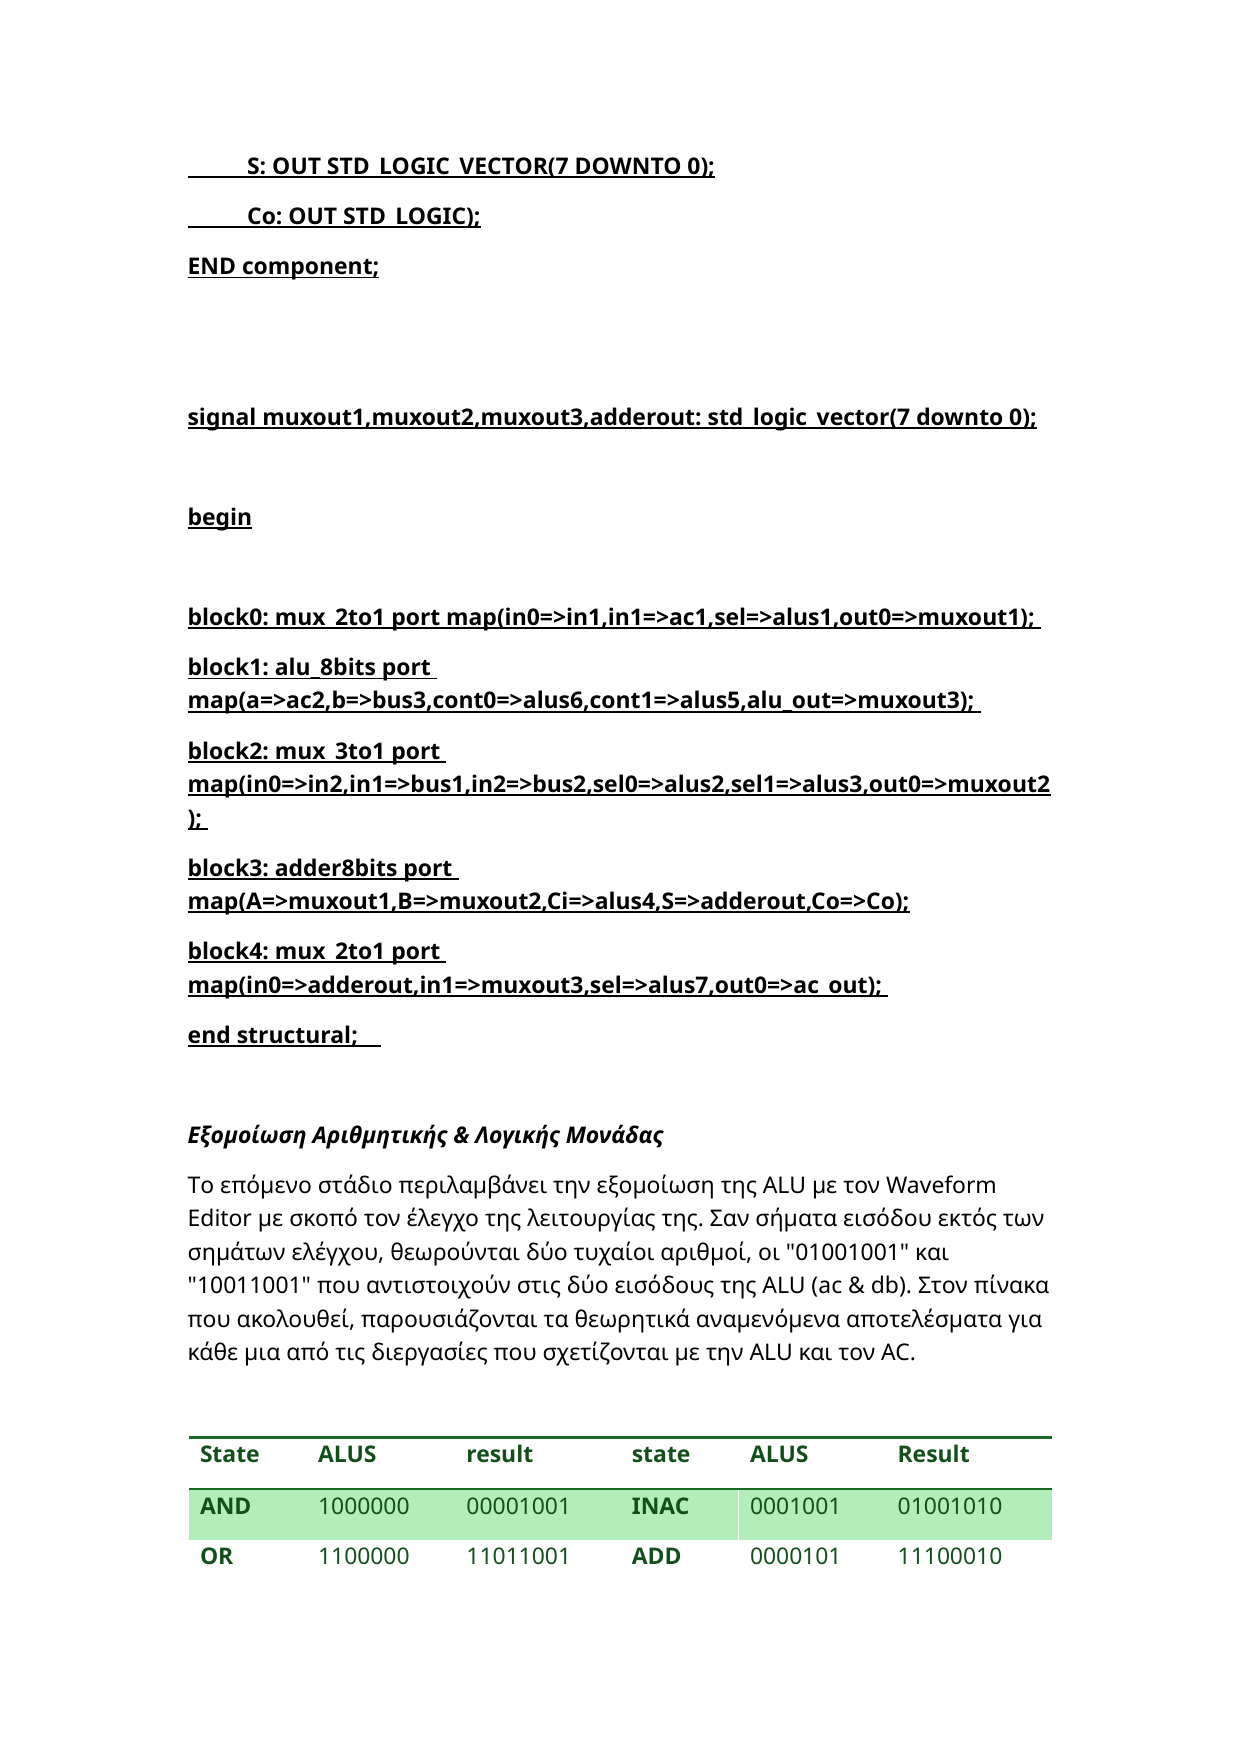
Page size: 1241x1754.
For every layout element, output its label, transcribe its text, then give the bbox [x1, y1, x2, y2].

table_cell ADD [620, 1540, 738, 1589]
text block3: adder8bits port map(A=>muxout1,B=>muxout2,Ci=>alus4,S=>adderout,Co=>Co); [187, 852, 1053, 916]
table_cell 00001001 [455, 1490, 620, 1540]
text block1: alu_8bits port map(a=>ac2,b=>bus3,cont0=>alus6,cont1=>alus5,alu_out=>muxout3); [187, 651, 1053, 716]
table_cell 01001010 [886, 1490, 1052, 1540]
text Εξομοίωση Αριθμητικής & Λογικής Μονάδας [187, 1119, 1053, 1150]
text signal muxout1,muxout2,muxout3,adderout: std_logic_vector(7 downto 0); [187, 401, 1053, 432]
table_header State [189, 1439, 307, 1488]
text block2: mux_3to1 port map(in0=>in2,in1=>bus1,in2=>bus2,sel0=>alus2,sel1=>alus3,out0=>muxout2); [187, 734, 1053, 833]
table_header state [620, 1439, 738, 1488]
table_cell INAC [620, 1490, 738, 1540]
table_header ALUS [307, 1439, 455, 1488]
table_cell OR [189, 1540, 307, 1589]
text S: OUT STD_LOGIC_VECTOR(7 DOWNTO 0); [187, 150, 1053, 181]
text END component; [187, 250, 1053, 281]
table_cell 11100010 [886, 1540, 1052, 1589]
table_cell 1000000 [307, 1490, 455, 1540]
table_cell 0000101 [739, 1540, 886, 1589]
text begin [187, 501, 1053, 532]
text Tο επόμενο στάδιο περιλαμβάνει την εξομοίωση της ALU με τον Waveform Editor με σκοπό τον έλεγχο της λειτουργίας της. Σαν σήματα εισόδου εκτός των σημάτων ελέγχου, θεωρούνται δύο τυχαίοι αριθμοί, οι "01001001" και "10011001" που αντιστοιχούν στις δύο εισόδους της ΑLU (ac & db). Στον πίνακα που ακολουθεί, παρουσιάζονται τα θεωρητικά αναμενόμενα αποτελέσματα για κάθε μια από τις διεργασίες που σχετίζονται με την ALU και τον AC. [187, 1169, 1053, 1367]
table_cell 1100000 [307, 1540, 455, 1589]
text block0: mux_2to1 port map(in0=>in1,in1=>ac1,sel=>alus1,out0=>muxout1); [187, 601, 1053, 632]
table_cell 11011001 [455, 1540, 620, 1589]
table_header Result [886, 1439, 1052, 1488]
table_header ALUS [739, 1439, 886, 1488]
table_cell AND [189, 1490, 307, 1540]
table_cell 0001001 [739, 1490, 886, 1540]
text end structural; [187, 1019, 1053, 1050]
table_header result [455, 1439, 620, 1488]
text Co: OUT STD_LOGIC); [187, 200, 1053, 231]
text block4: mux_2to1 port map(in0=>adderout,in1=>muxout3,sel=>alus7,out0=>ac_out); [187, 935, 1053, 1000]
